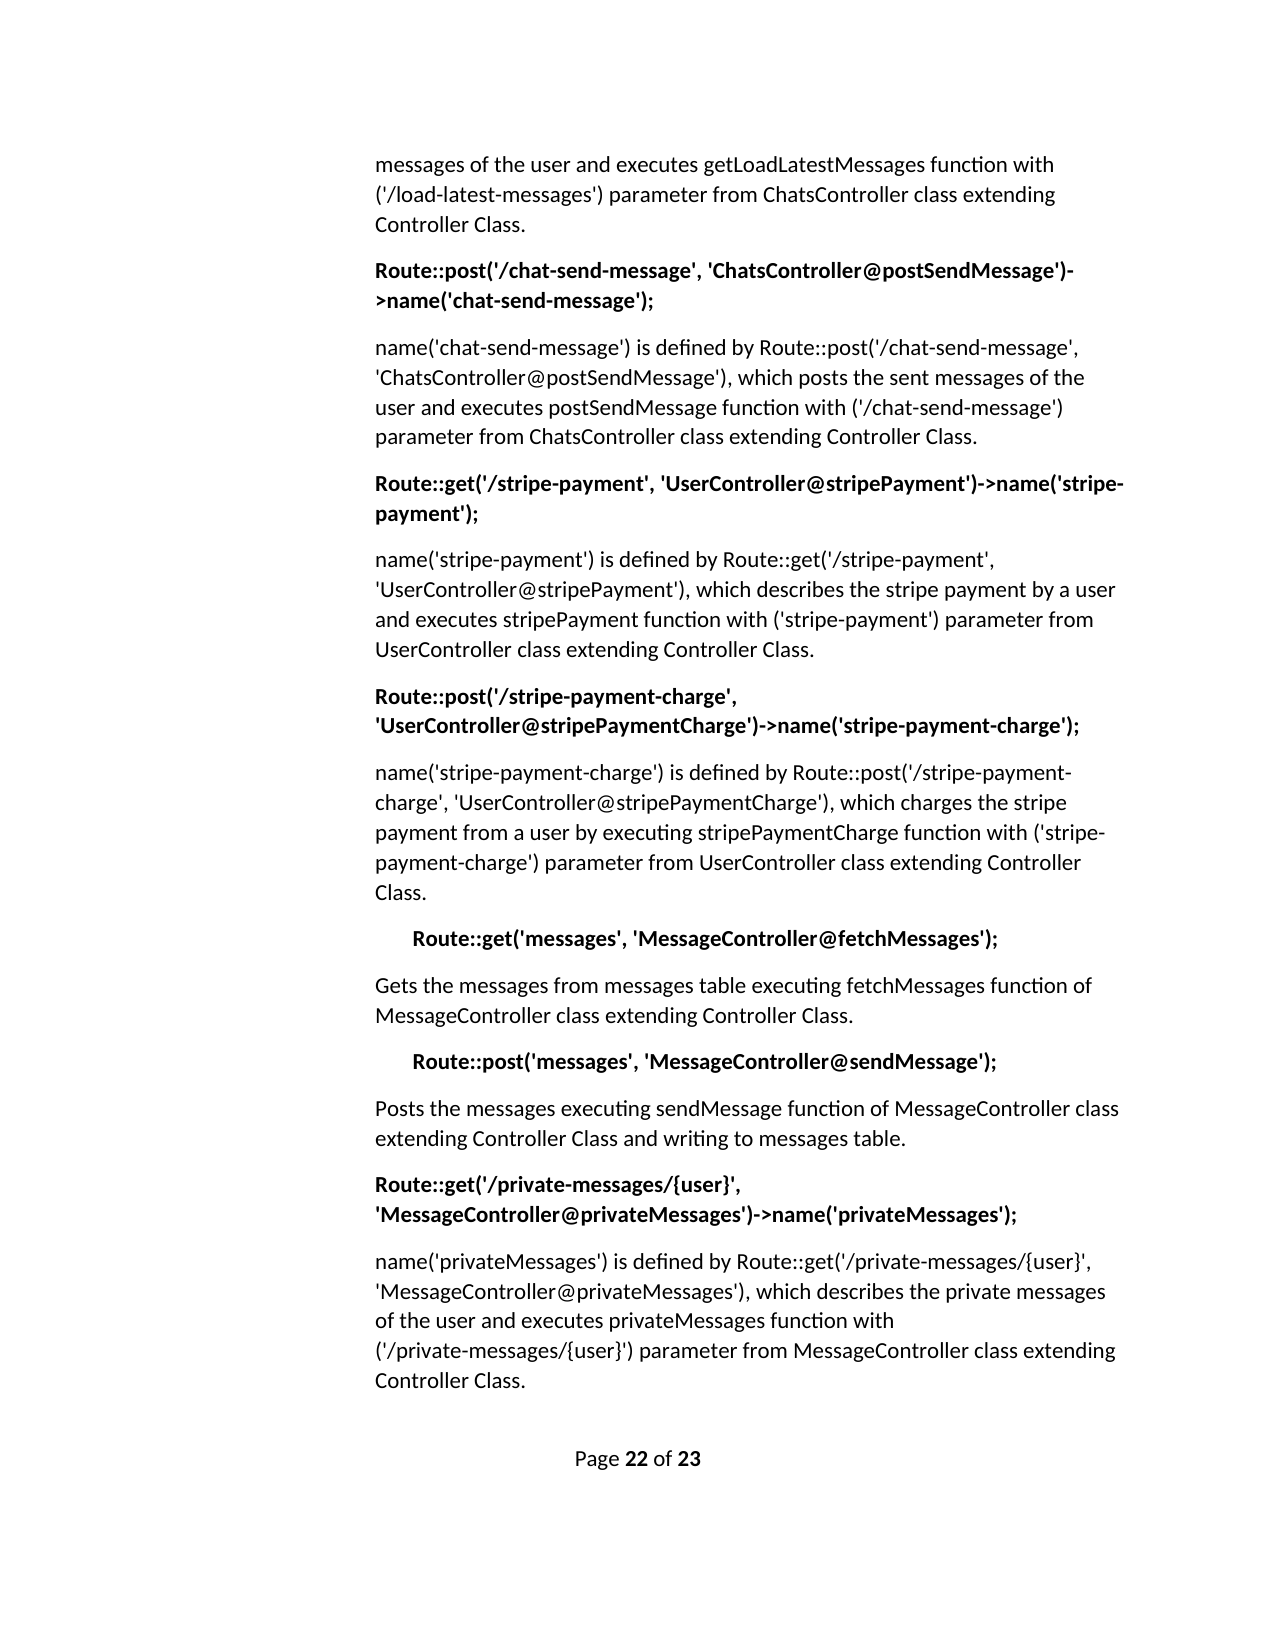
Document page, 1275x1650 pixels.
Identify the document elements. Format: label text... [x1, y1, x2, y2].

text Gets the messages from messages table executing fetchMessages function of MessageController class extending Controller Class. [375, 971, 1125, 1029]
text Route::get('/private-messages/{user}', 'MessageController@privateMessages')->name('privateMessages'); [375, 1170, 1125, 1228]
text name('stripe-payment') is defined by Route::get('/stripe-payment', 'UserController@stripePayment'), which describes the stripe payment by a user and executes stripePayment function with ('stripe-payment') parameter from UserController class extending Controller Class. [375, 546, 1125, 663]
text Posts the messages executing sendMessage function of MessageController class extending Controller Class and writing to messages table. [375, 1094, 1125, 1152]
text Route::post('messages', 'MessageController@sendMessage'); [375, 1047, 1125, 1075]
text name('privateMessages') is defined by Route::get('/private-messages/{user}', 'MessageController@privateMessages'), which describes the private messages of the user and executes privateMessages function with ('/private-messages/{user}') parameter from MessageController class extending Controller Class. [375, 1247, 1125, 1394]
text name('stripe-payment-charge') is defined by Route::post('/stripe-payment-charge', 'UserController@stripePaymentCharge'), which charges the stripe payment from a user by executing stripePaymentCharge function with ('stripe-payment-charge') parameter from UserController class extending Controller Class. [375, 758, 1125, 906]
text name('chat-send-message') is defined by Route::post('/chat-send-message', 'ChatsController@postSendMessage'), which posts the sent messages of the user and executes postSendMessage function with ('/chat-send-message') parameter from ChatsController class extending Controller Class. [375, 333, 1125, 451]
text Route::get('/stripe-payment', 'UserController@stripePayment')->name('stripe-payment'); [375, 469, 1125, 527]
text messages of the user and executes getLoadLatestMessages function with ('/load-latest-messages') parameter from ChatsController class extending Controller Class. [375, 150, 1125, 238]
text Route::get('messages', 'MessageController@fetchMessages'); [375, 924, 1125, 952]
text Route::post('/stripe-payment-charge', 'UserController@stripePaymentCharge')->name('stripe-payment-charge'); [375, 682, 1125, 740]
text Route::post('/chat-send-message', 'ChatsController@postSendMessage')->name('chat-send-message'); [375, 256, 1125, 314]
